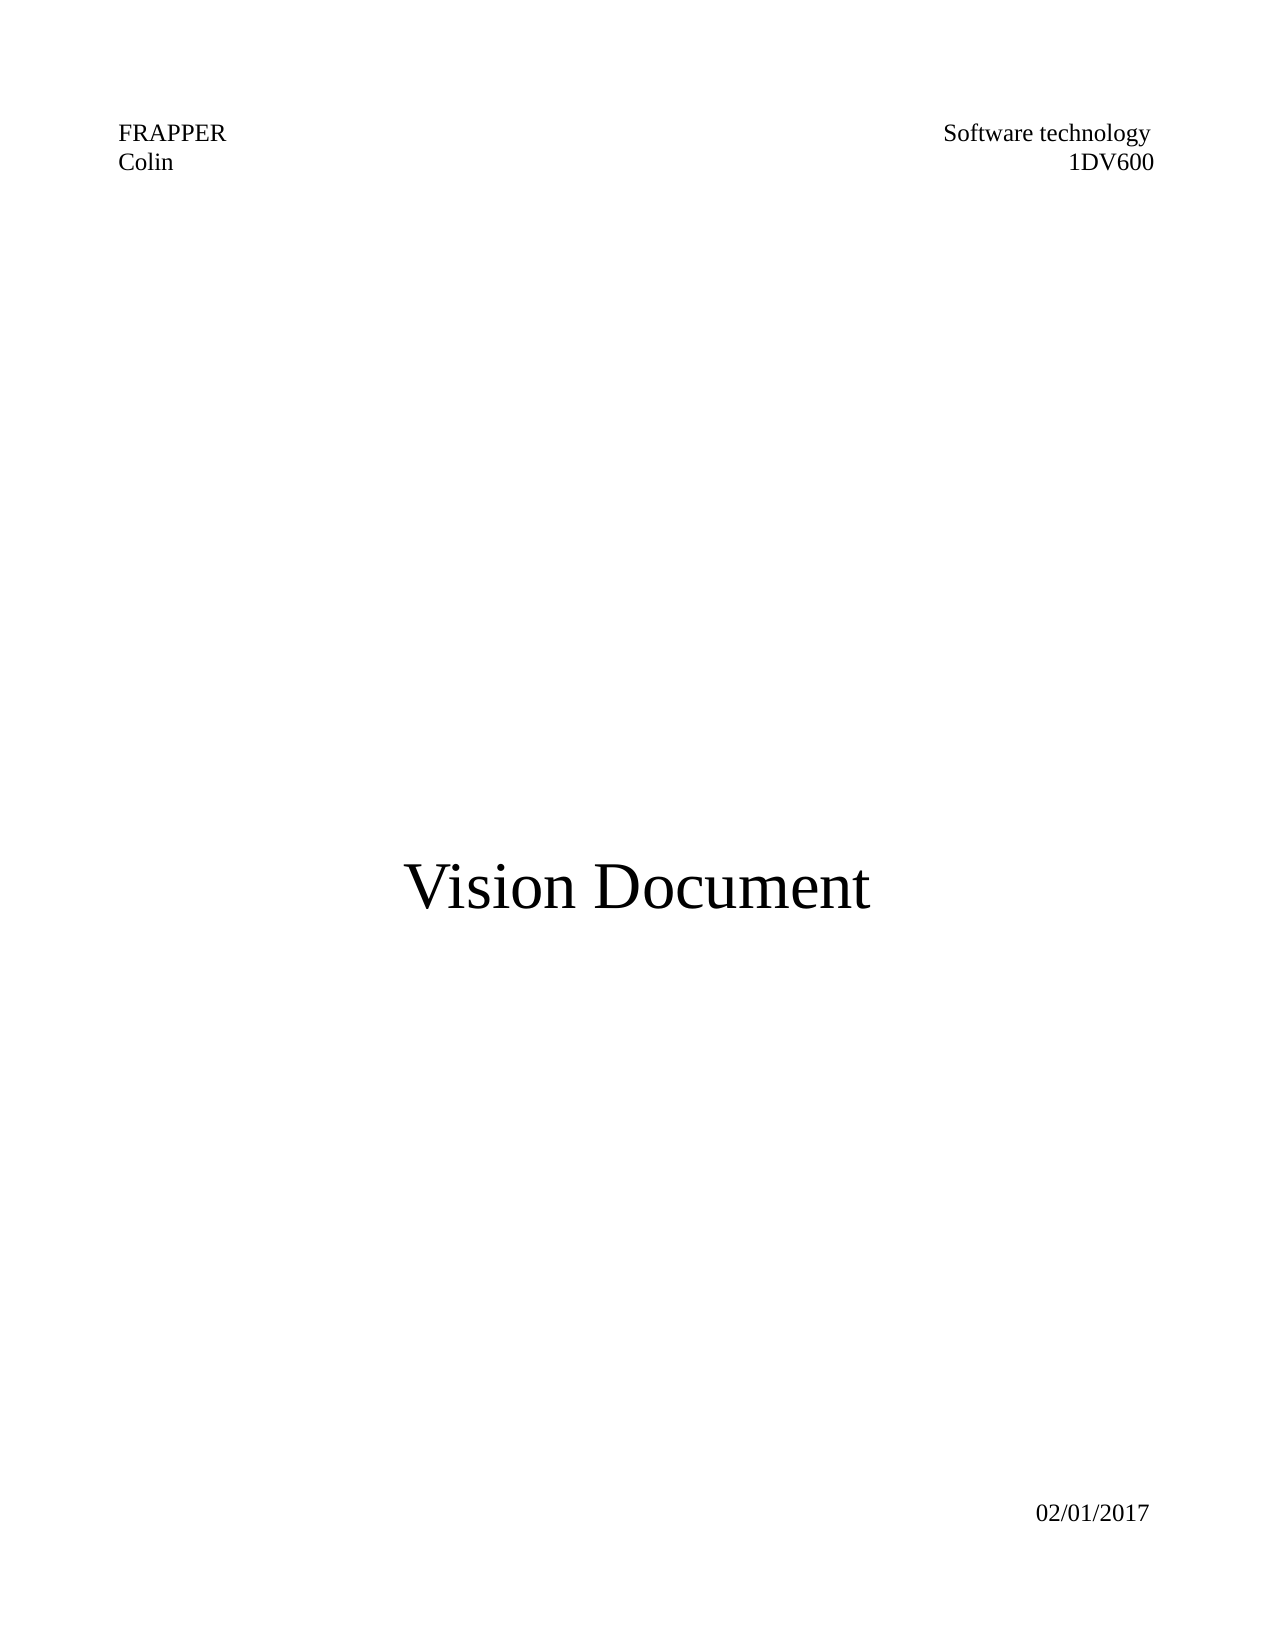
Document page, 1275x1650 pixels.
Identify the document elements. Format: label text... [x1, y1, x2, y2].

text Colin 1DV600 [118, 147, 1157, 176]
text 02/01/2017 [118, 1498, 1157, 1527]
text FRAPPER Software technology [118, 118, 1157, 147]
text Vision Document [118, 846, 1157, 923]
